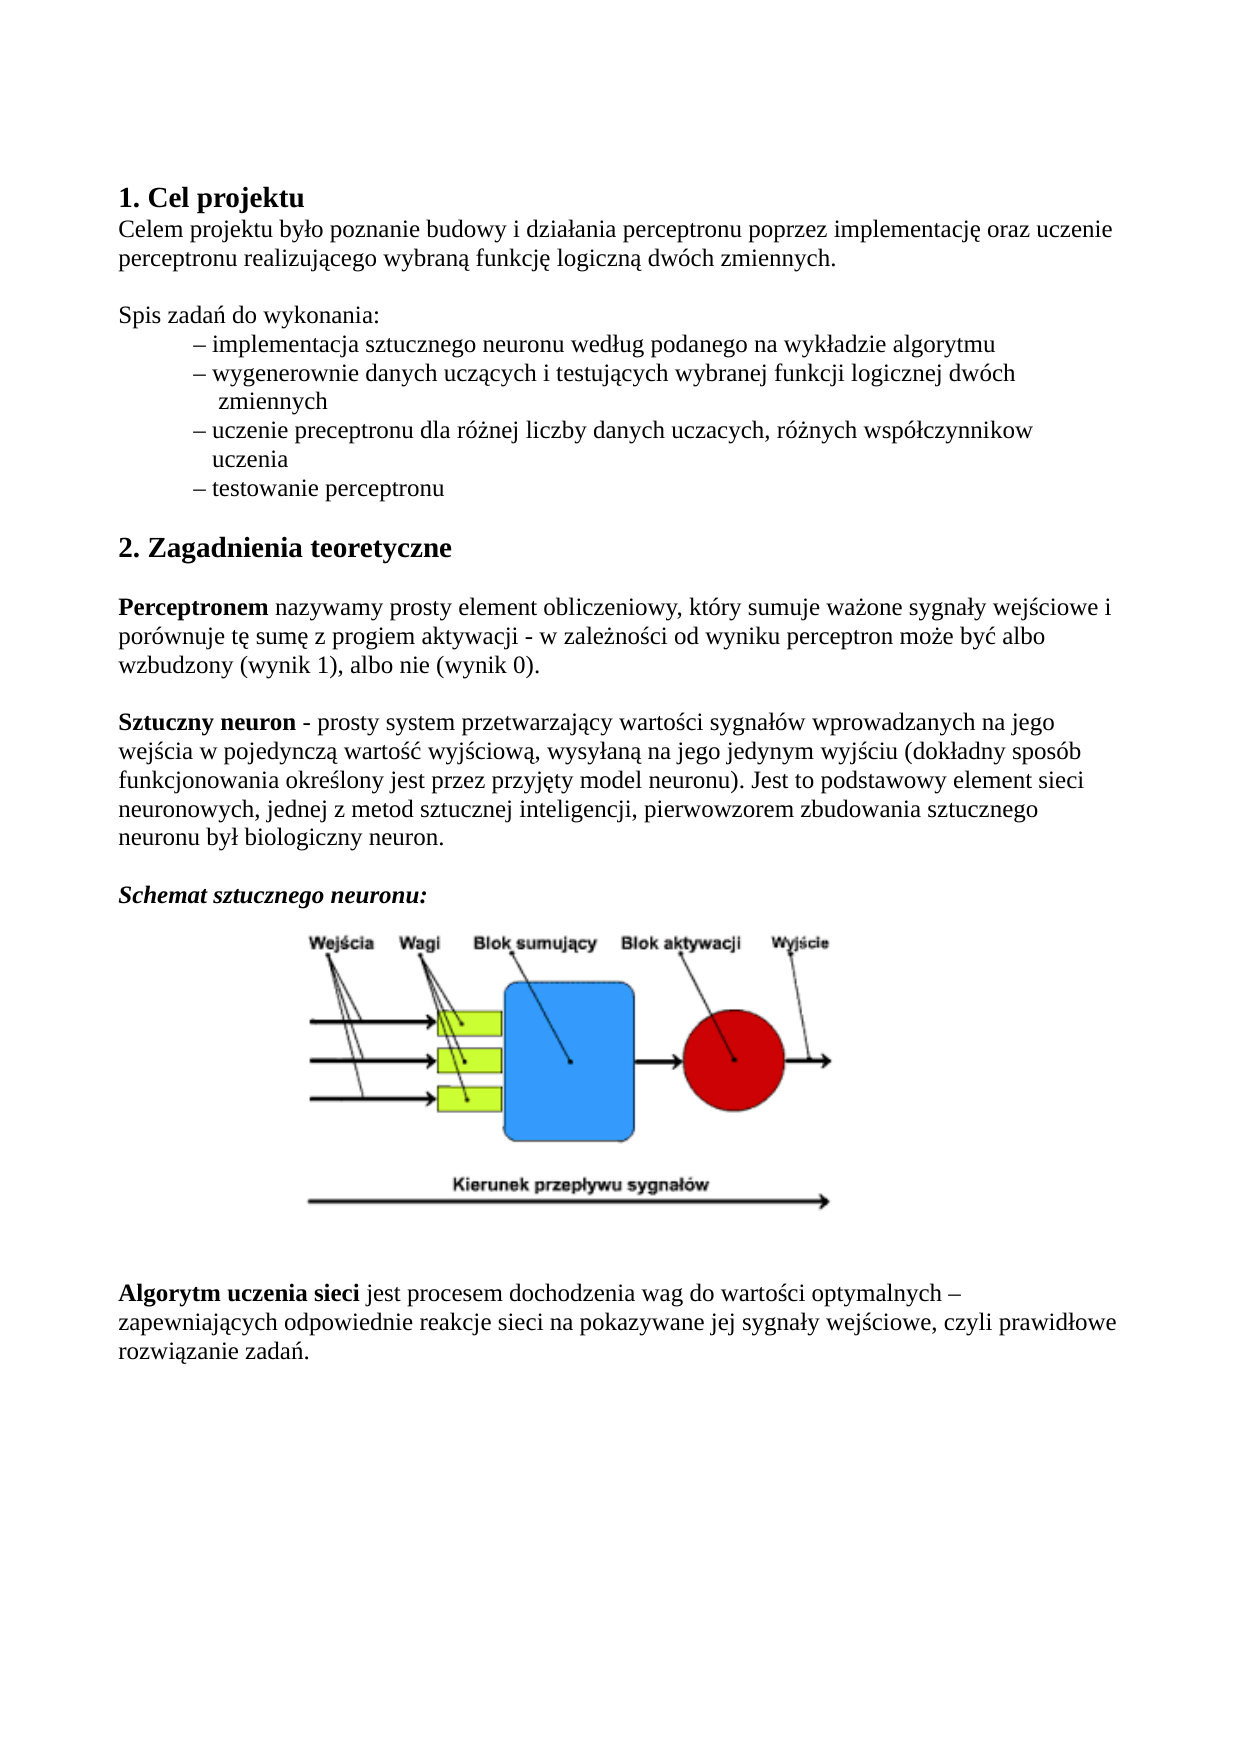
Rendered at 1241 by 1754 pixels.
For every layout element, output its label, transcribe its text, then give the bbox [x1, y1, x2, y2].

text zapewniających odpowiednie reakcje sieci na pokazywane jej sygnały wejściowe, czyli prawidłowe [118, 1307, 1122, 1336]
text neuronu był biologiczny neuron. [118, 822, 1122, 851]
text 2. Zagadnienia teoretyczne [118, 530, 1122, 564]
text uczenia [118, 444, 1122, 473]
text Perceptronem nazywamy prosty element obliczeniowy, który sumuje ważone sygnały wejściowe i porównuje tę sumę z progiem aktywacji - w zależności od wyniku perceptron może być albo wzbudzony (wynik 1), albo nie (wynik 0). [118, 592, 1122, 679]
text – testowanie perceptronu [118, 473, 1122, 501]
text – implementacja sztucznego neuronu według podanego na wykładzie algorytmu [118, 329, 1122, 358]
text 1. Cel projektu [118, 180, 1122, 214]
text Schemat sztucznego neuronu: [118, 880, 1122, 909]
text rozwiązanie zadań. [118, 1336, 1122, 1364]
text – uczenie preceptronu dla różnej liczby danych uczacych, różnych współczynnikow [118, 415, 1122, 444]
text wejścia w pojedynczą wartość wyjściową, wysyłaną na jego jedynym wyjściu (dokładny sposób [118, 736, 1122, 765]
text neuronowych, jednej z metod sztucznej inteligencji, pierwowzorem zbudowania sztucznego [118, 794, 1122, 822]
text – wygenerownie danych uczących i testujących wybranej funkcji logicznej dwóch zmiennych [118, 358, 1122, 415]
text Algorytm uczenia sieci jest procesem dochodzenia wag do wartości optymalnych – [118, 1278, 1122, 1307]
text Spis zadań do wykonania: [118, 300, 1122, 329]
text Sztuczny neuron - prosty system przetwarzający wartości sygnałów wprowadzanych na jego [118, 707, 1122, 736]
text Celem projektu było poznanie budowy i działania perceptronu poprzez implementację oraz uczenie perceptronu realizującego wybraną funkcję logiczną dwóch zmiennych. [118, 214, 1122, 271]
text funkcjonowania określony jest przez przyjęty model neuronu). Jest to podstawowy element sieci [118, 765, 1122, 794]
picture [306, 929, 833, 1211]
